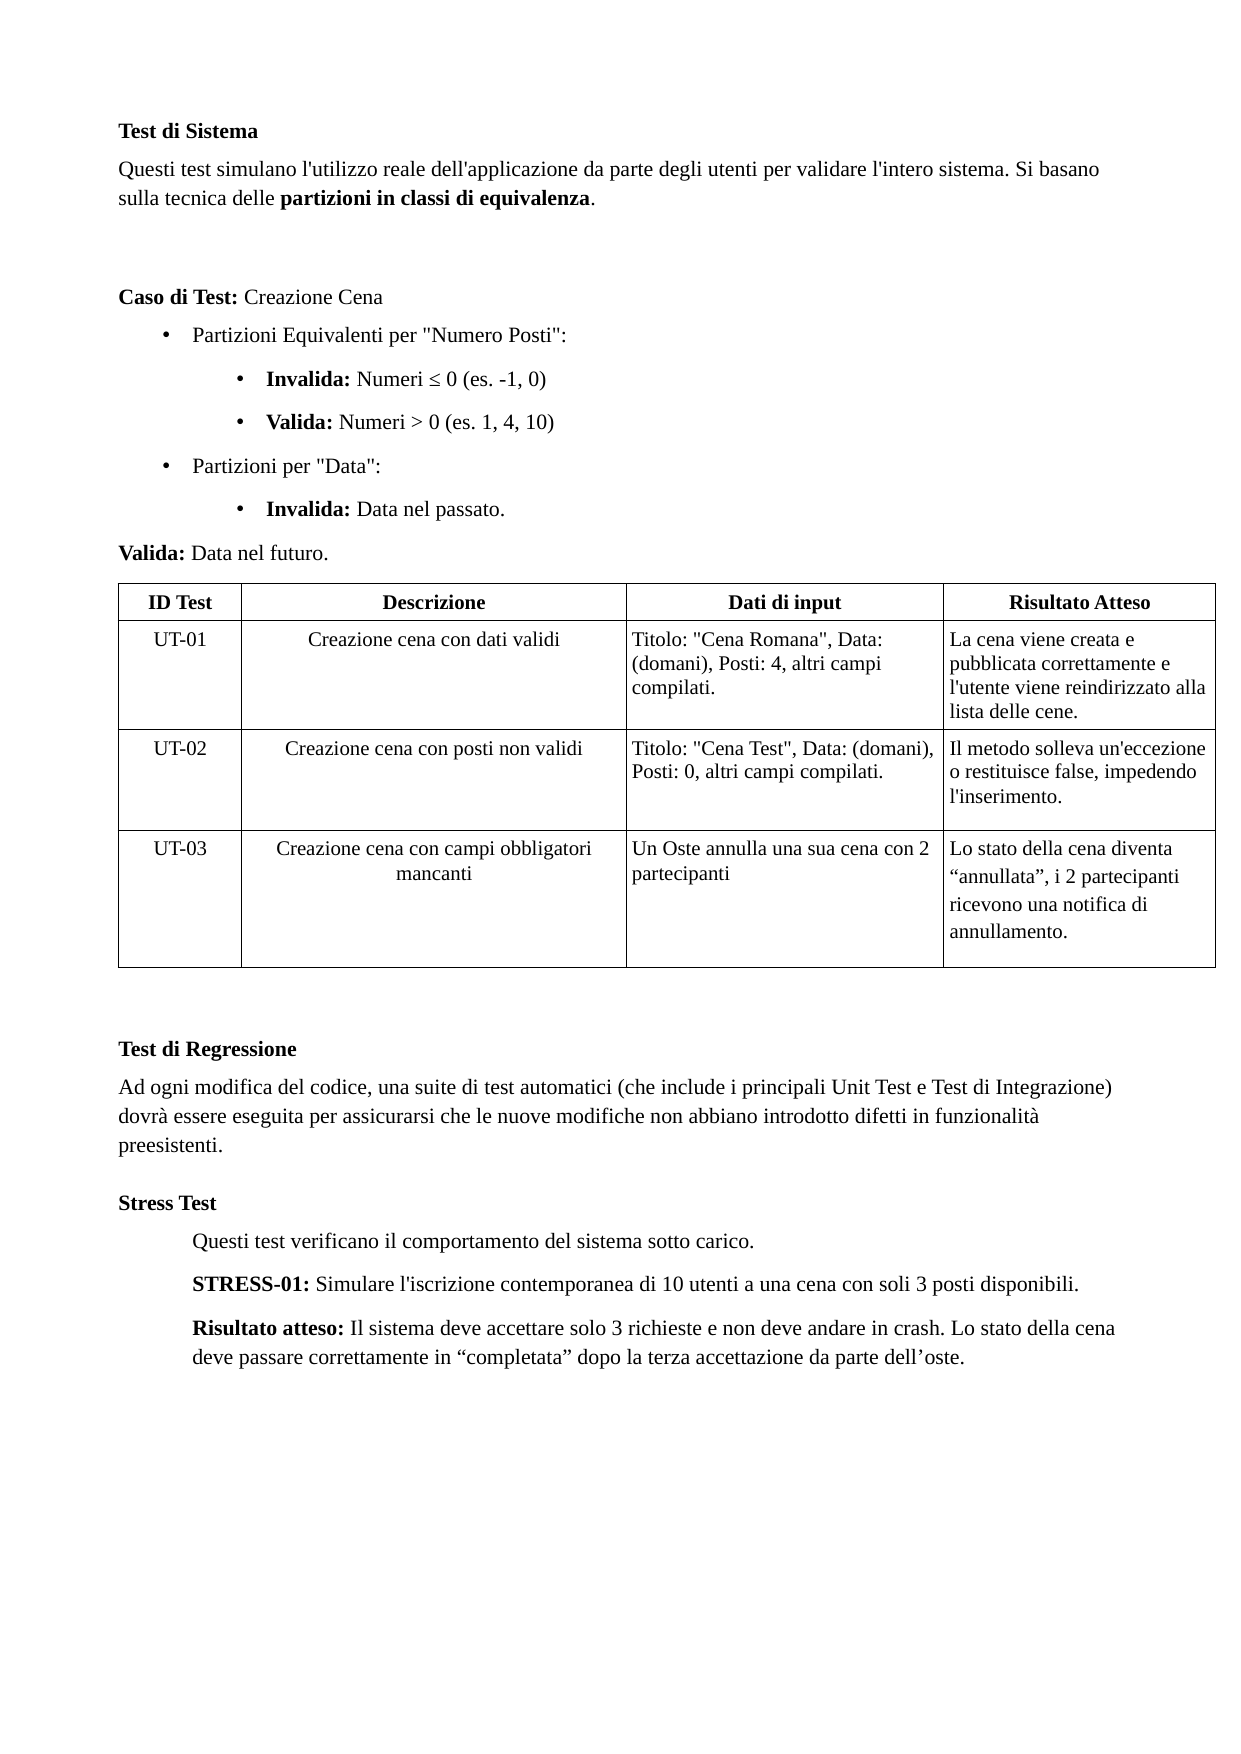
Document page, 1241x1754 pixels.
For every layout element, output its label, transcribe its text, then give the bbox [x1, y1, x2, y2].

text Questi test verificano il comportamento del sistema sotto carico. [118, 1228, 1122, 1253]
table_cell UT-02 [119, 730, 241, 829]
table_header ID Test [119, 584, 241, 620]
table_cell Creazione cena con posti non validi [242, 730, 626, 829]
subtitle Caso di Test: Creazione Cena [118, 284, 1122, 309]
table_header Dati di input [627, 584, 943, 620]
table_cell UT-01 [119, 621, 241, 729]
table_cell La cena viene creata e pubblicata correttamente e l'utente viene reindirizzato alla lista delle cene. [944, 621, 1215, 729]
table_cell Il metodo solleva un'eccezione o restituisce false, impedendo l'inserimento. [944, 730, 1215, 829]
text STRESS-01: Simulare l'iscrizione contemporanea di 10 utenti a una cena con soli 3 posti disponibili. [118, 1271, 1122, 1297]
text Valida: Data nel futuro. [118, 540, 1122, 565]
text Questi test simulano l'utilizzo reale dell'applicazione da parte degli utenti per validare l'intero sistema. Si basano sulla tecnica delle partizioni in classi di equivalenza. [118, 156, 1122, 210]
list Partizioni Equivalenti per "Numero Posti": [162, 322, 1122, 347]
subtitle Test di Sistema [118, 118, 1122, 143]
table_cell Creazione cena con dati validi [242, 621, 626, 729]
table_cell Titolo: "Cena Test", Data: (domani), Posti: 0, altri campi compilati. [627, 730, 943, 829]
table_cell Titolo: "Cena Romana", Data: (domani), Posti: 4, altri campi compilati. [627, 621, 943, 729]
list Partizioni per "Data": [162, 453, 1122, 478]
table_header Risultato Atteso [944, 584, 1215, 620]
subtitle Stress Test [118, 1190, 1122, 1215]
table_cell Lo stato della cena diventa “annullata”, i 2 partecipanti ricevono una notifica di annullamento. [944, 831, 1215, 967]
table_cell UT-03 [119, 831, 241, 967]
text Risultato atteso: Il sistema deve accettare solo 3 richieste e non deve andare in crash. Lo stato della cena deve passare correttamente in “completata” dopo la terza accettazione da parte dell’oste. [118, 1315, 1122, 1369]
table_cell Un Oste annulla una sua cena con 2 partecipanti [627, 831, 943, 967]
table_cell Creazione cena con campi obbligatori mancanti [242, 831, 626, 967]
list Invalida: Data nel passato. [236, 496, 1122, 521]
list Valida: Numeri > 0 (es. 1, 4, 10) [236, 409, 1122, 434]
table_header Descrizione [242, 584, 626, 620]
subtitle Test di Regressione [118, 1036, 1122, 1062]
text Ad ogni modifica del codice, una suite di test automatici (che include i principali Unit Test e Test di Integrazione) dovrà essere eseguita per assicurarsi che le nuove modifiche non abbiano introdotto difetti in funzionalità preesistenti. [118, 1074, 1122, 1157]
list Invalida: Numeri ≤ 0 (es. -1, 0) [236, 366, 1122, 391]
